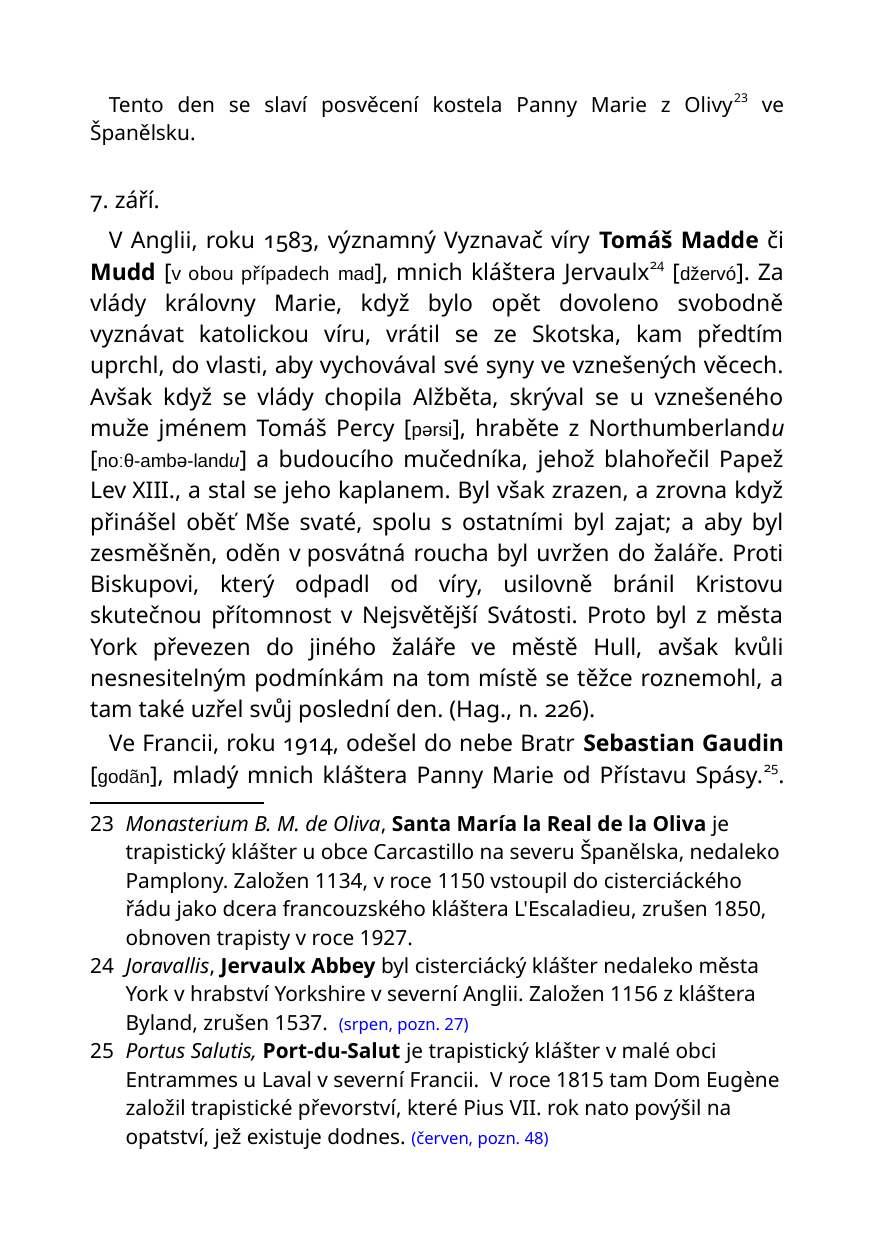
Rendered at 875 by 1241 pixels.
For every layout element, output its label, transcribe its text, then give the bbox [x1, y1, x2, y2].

text 7. září. [90, 184, 784, 215]
text V Anglii, roku 1583, významný Vyznavač víry Tomáš Madde či Mudd [v obou případech mad], mnich kláštera Jervaulx [džervó]. Za vlády královny Marie, když bylo opět dovoleno svobodně vyznávat katolickou víru, vrátil se ze Skotska, kam předtím uprchl, do vlasti, aby vychovával své syny ve vznešených věcech. Avšak když se vlády chopila Alžběta, skrýval se u vznešeného muže jménem Tomáš Percy [pərsi], hraběte z Northumberlandu [noːθ-ambə-landu] a budoucího mučedníka, jehož blahořečil Papež Lev XIII., a stal se jeho kaplanem. Byl však zrazen, a zrovna když přinášel oběť Mše svaté, spolu s ostatními byl zajat; a aby byl zesměšněn, oděn v posvátná roucha byl uvržen do žaláře. Proti Biskupovi, který odpadl od víry, usilovně bránil Kristovu skutečnou přítomnost v Nejsvětější Svátosti. Proto byl z města York převezen do jiného žaláře ve městě Hull, avšak kvůli nesnesitelným podmínkám na tom místě se těžce roznemohl, a tam také uzřel svůj poslední den. (Hag., n. 226). [90, 224, 784, 724]
text Ve Francii, roku 1914, odešel do nebe Bratr Sebastian Gaudin [godãn], mladý mnich kláštera Panny Marie od Přístavu Spásy.. Chlapec od přírody silný, avšak také zbožný a velkodušný, byl přijat do tohoto kláštera, později se stal novicem, vážným a horlivým v řeholním životě, který s radostí hledal a následoval Krista ukřižovaného, jehož láska jej jedinečným způsobem těšila. Ovšem tato jeho zbožná mysl i duch se za tři roky, které mu bylo po slibech dáno prožít mimo klášter uprostřed nebezpečenství a zmaru vojenského života, nikterak nezmenšila, avšak spíše vzrostla, a on sám, jak jen mohl, se zaobíral samotou a modlitbou, podrobování si těla a mnišskou chudobu. Nejblahoslavenější Pannu Marii provázel synovskou a přeoddanou úctou, zatímco byl neustále uchvácen Ježíšovou láskou, a v myšlenkách a střelných modlitbách se držel neustále blízko Něj. Když se pak mohl navrátit do kláštera, s nadšením se znovu pustil do veškerých cvičení řeholního života. Avšak zanedlouho poté, když byla v měsíci srpnu 1914 vyhlášena válka, opět musel vyjít ven z kláštera. Rád uposlechl Boží vůli a svěřil se do Jeho libovůle, spolu s Kristem se nabídl jako oběť za hříšníky, a s tím odešel do války. Tuto oběť Bůh dne 7. září dobrotivě přijal. A on, ve vším pokoji, byl následujícího dne, tedy o slavnosti Narození Nejblahoslavenější Panny Marie, kdy byl složil své věčné sliby, nalezen s prostřeleným čelem, a krev, která po kapkách vytékala z rány, jako by mu vykreslila kolem hlavy mnišskou korunu. (Hag., Suppl., n. 767 b). [90, 727, 784, 790]
text Joravallis, Jervaulx Abbey byl cisterciácký klášter nedaleko města York v hrabství Yorkshire v severní Anglii. Založen 1156 z kláštera Byland, zrušen 1537. (srpen, pozn. 27) [90, 951, 784, 1036]
text Monasterium B. M. de Oliva, Santa María la Real de la Oliva je trapistický klášter u obce Carcastillo na severu Španělska, nedaleko Pamplony. Založen 1134, v roce 1150 vstoupil do cisterciáckého řádu jako dcera francouzského kláštera L'Escaladieu, zrušen 1850, obnoven trapisty v roce 1927. [90, 809, 784, 951]
text Portus Salutis, Port-du-Salut je trapistický klášter v malé obci Entrammes u Laval v severní Francii. V roce 1815 tam Dom Eugène založil trapistické převorství, které Pius VII. rok nato povýšil na opatství, jež existuje dodnes. (červen, pozn. 48) [90, 1036, 784, 1150]
text Tento den se slaví posvěcení kostela Panny Marie z Olivy ve Španělsku. [90, 90, 784, 147]
